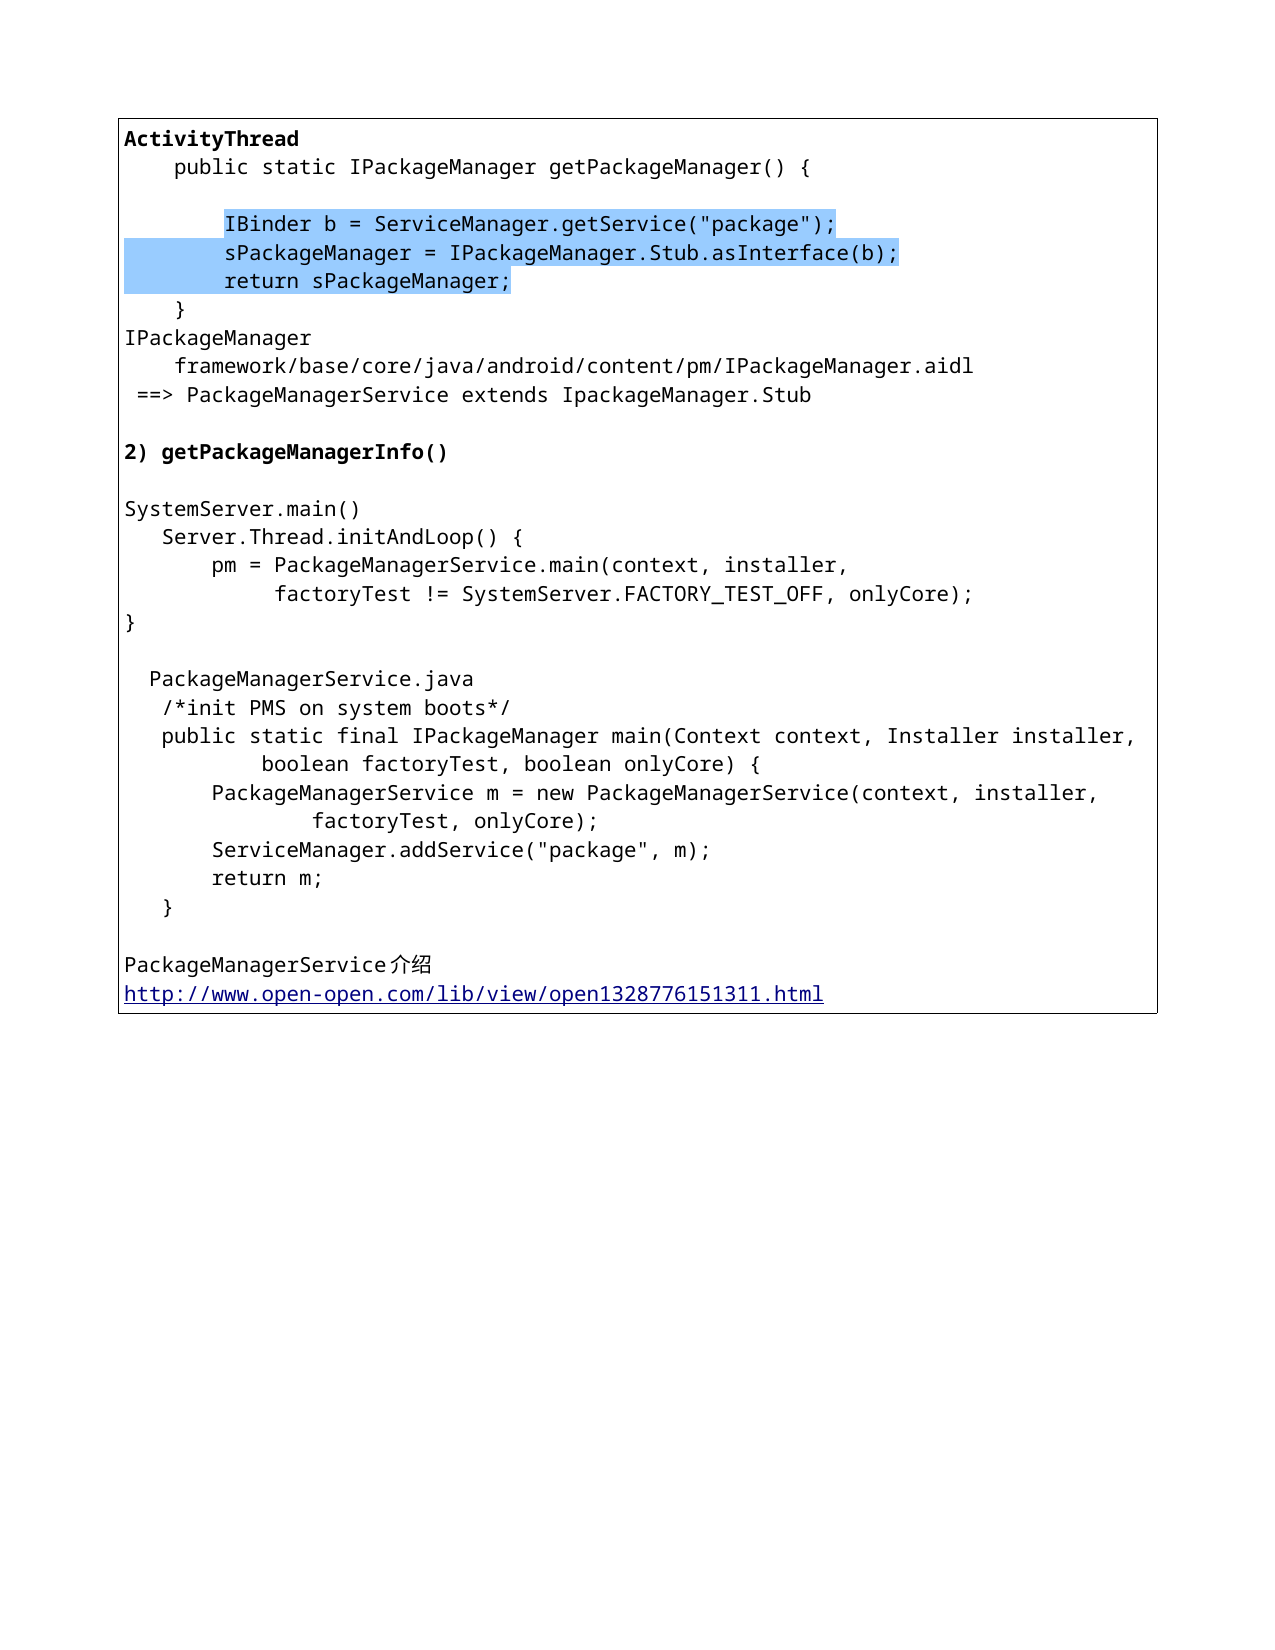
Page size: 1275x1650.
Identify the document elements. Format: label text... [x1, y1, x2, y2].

table_header ActivityThread public static IPackageManager getPackageManager() { IBinder b = ServiceManager.getService("package"); sPackageManager = IPackageManager.Stub.asInterface(b); return sPackageManager; } IPackageManager framework/base/core/java/android/content/pm/IPackageManager.aidl ==> PackageManagerService extends IpackageManager.Stub 2) getPackageManagerInfo() SystemServer.main() Server.Thread.initAndLoop() { pm = PackageManagerService.main(context, installer, factoryTest != SystemServer.FACTORY_TEST_OFF, onlyCore); } PackageManagerService.java /*init PMS on system boots*/ public static final IPackageManager main(Context context, Installer installer, boolean factoryTest, boolean onlyCore) { PackageManagerService m = new PackageManagerService(context, installer, factoryTest, onlyCore); ServiceManager.addService("package", m); return m; } PackageManagerService介绍 http://www.open-open.com/lib/view/open1328776151311.html [119, 119, 1157, 1013]
